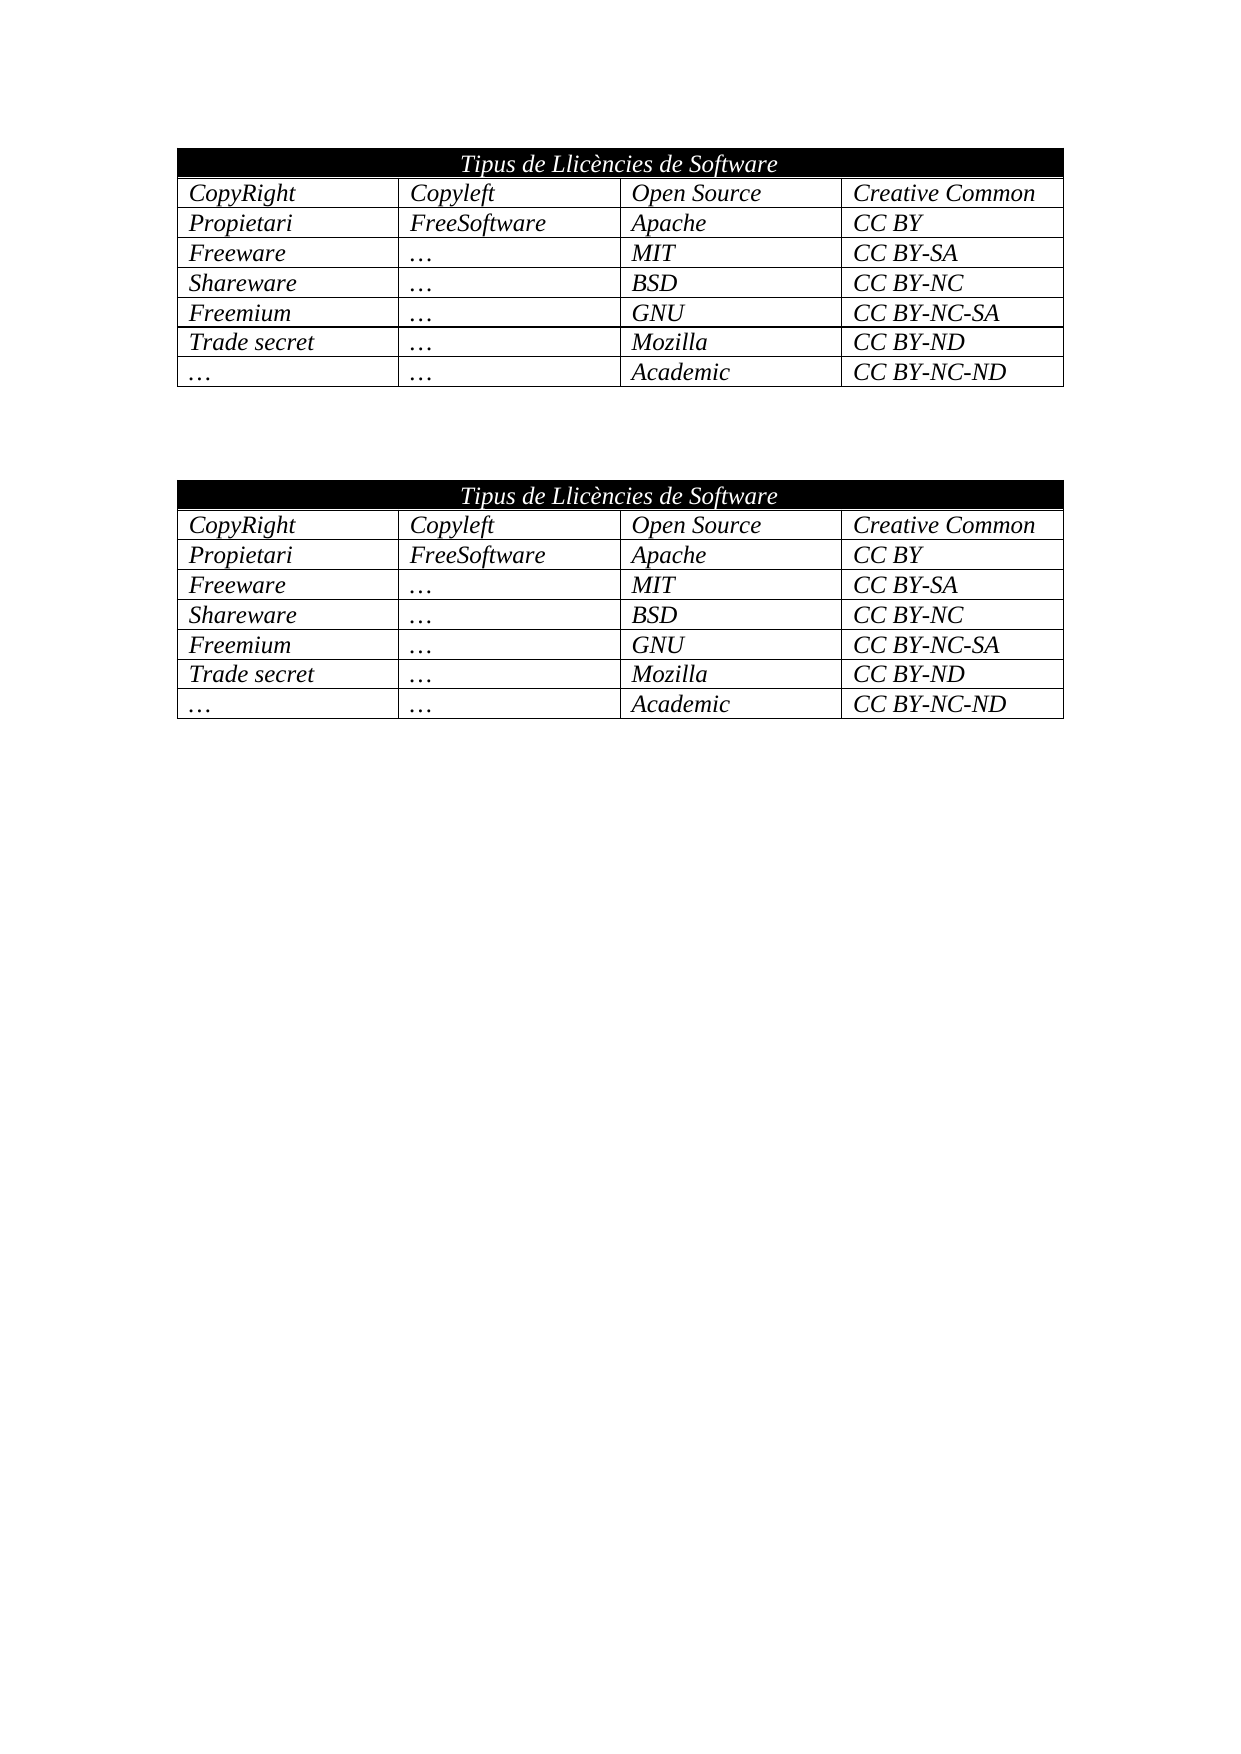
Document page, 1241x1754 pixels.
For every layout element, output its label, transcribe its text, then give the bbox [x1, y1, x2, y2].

table_cell … [399, 357, 620, 386]
table_cell … [399, 660, 620, 688]
table_cell MIT [621, 570, 841, 599]
table_cell CC BY-NC-SA [842, 298, 1063, 326]
table_cell CC BY-SA [842, 570, 1063, 599]
table_cell Creative Common [842, 511, 1063, 539]
table_cell … [399, 630, 620, 658]
table_cell CopyRight [178, 511, 398, 539]
table_cell Mozilla [621, 328, 841, 356]
table_cell CC BY-NC-ND [842, 357, 1063, 386]
table_cell Trade secret [178, 660, 398, 688]
table_cell Open Source [621, 179, 841, 207]
table_cell … [399, 689, 620, 718]
table_cell … [399, 268, 620, 297]
table_cell … [399, 570, 620, 599]
table_cell Freeware [178, 238, 398, 267]
table_cell Apache [621, 208, 841, 237]
table_cell CC BY-NC-SA [842, 630, 1063, 658]
table_cell Trade secret [178, 328, 398, 356]
table_cell CC BY [842, 540, 1063, 569]
table_cell Creative Common [842, 179, 1063, 207]
table_cell CC BY-NC [842, 600, 1063, 629]
table_cell Shareware [178, 600, 398, 629]
table_cell Freemium [178, 630, 398, 658]
table_cell … [399, 328, 620, 356]
table_cell Copyleft [399, 511, 620, 539]
table_cell CC BY-ND [842, 660, 1063, 688]
table_cell … [399, 238, 620, 267]
table_cell Mozilla [621, 660, 841, 688]
table_cell Apache [621, 540, 841, 569]
table_header Tipus de Llicències de Software [178, 149, 1063, 177]
table_cell BSD [621, 600, 841, 629]
table_cell Open Source [621, 511, 841, 539]
table_cell Propietari [178, 540, 398, 569]
table_cell MIT [621, 238, 841, 267]
table_cell CopyRight [178, 179, 398, 207]
table_cell Freeware [178, 570, 398, 599]
table_cell Shareware [178, 268, 398, 297]
table_cell CC BY-NC [842, 268, 1063, 297]
table_cell CC BY [842, 208, 1063, 237]
table_cell Freemium [178, 298, 398, 326]
table_cell GNU [621, 298, 841, 326]
table_cell FreeSoftware [399, 208, 620, 237]
table_cell … [399, 298, 620, 326]
table_cell Academic [621, 689, 841, 718]
table_cell CC BY-NC-ND [842, 689, 1063, 718]
table_cell BSD [621, 268, 841, 297]
table_cell … [399, 600, 620, 629]
table_cell … [178, 689, 398, 718]
table_cell CC BY-SA [842, 238, 1063, 267]
table_cell GNU [621, 630, 841, 658]
table_header Tipus de Llicències de Software [178, 481, 1063, 509]
table_cell CC BY-ND [842, 328, 1063, 356]
table_cell Propietari [178, 208, 398, 237]
table_cell … [178, 357, 398, 386]
table_cell Copyleft [399, 179, 620, 207]
table_cell FreeSoftware [399, 540, 620, 569]
table_cell Academic [621, 357, 841, 386]
